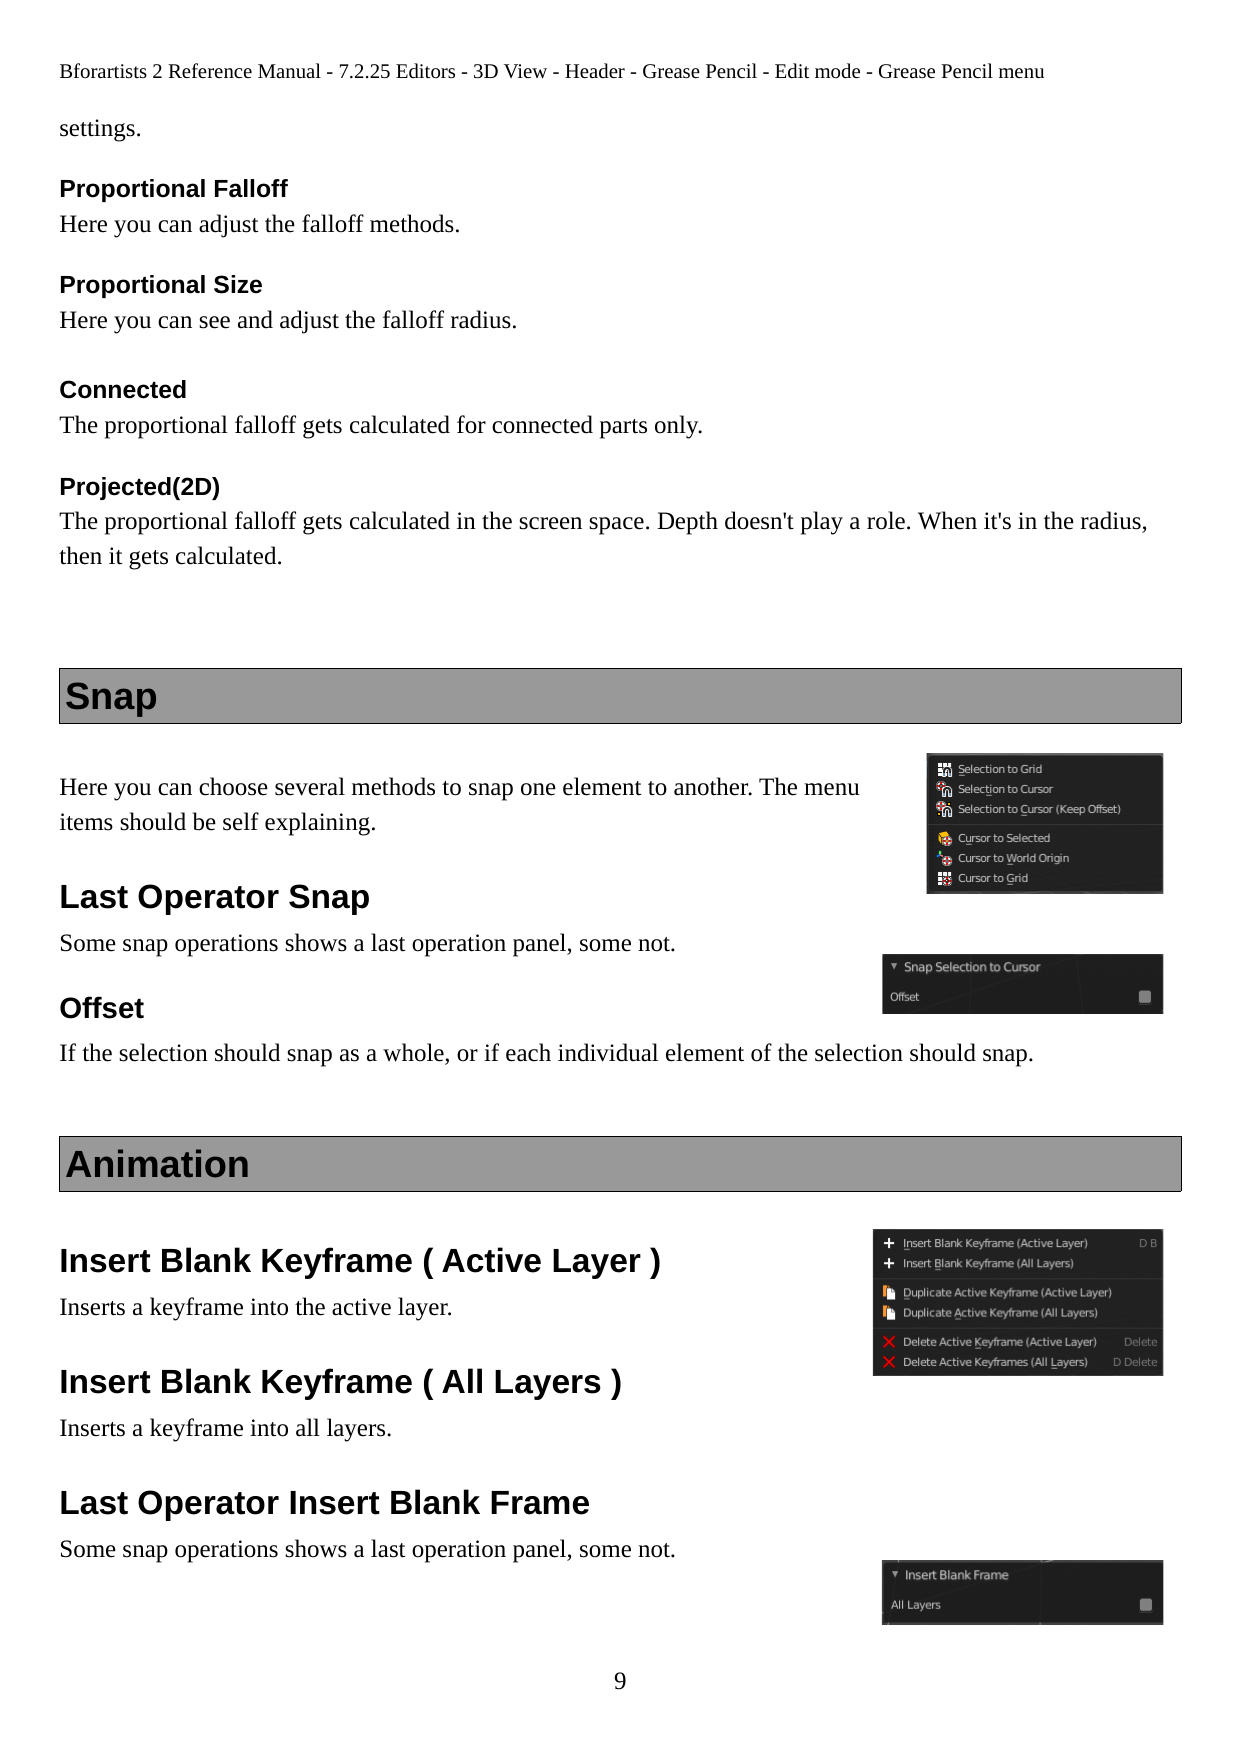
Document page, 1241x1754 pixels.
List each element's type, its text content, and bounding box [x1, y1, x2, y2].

text Inserts a keyframe into all layers. [59, 1413, 1181, 1442]
subtitle Last Operator Snap [59, 877, 1181, 915]
subtitle Insert Blank Keyframe ( Active Layer ) [59, 1241, 872, 1279]
subtitle Proportional Falloff [59, 174, 1181, 203]
text Here you can choose several methods to snap one element to another. The menu items should be self explaining. [59, 772, 926, 835]
subtitle Insert Blank Keyframe ( All Layers ) [59, 1362, 1181, 1400]
picture [872, 1229, 1164, 1376]
text Some snap operations shows a last operation panel, some not. [59, 1534, 1181, 1563]
table_header Snap [60, 669, 1181, 723]
text If the selection should snap as a whole, or if each individual element of the selection should snap. [59, 1038, 1181, 1066]
picture [881, 1560, 1164, 1625]
text The proportional falloff gets calculated for connected parts only. [59, 410, 1181, 439]
text The proportional falloff gets calculated in the screen space. Depth doesn't play a role. When it's in the radius, then it gets calculated. [59, 506, 1181, 570]
text Inserts a keyframe into the active layer. [59, 1292, 872, 1321]
table_header Animation [60, 1137, 1181, 1191]
text Some snap operations shows a last operation panel, some not. [59, 928, 1181, 956]
picture [926, 753, 1164, 894]
picture [882, 954, 1164, 1014]
subtitle Connected [59, 375, 1181, 404]
subtitle Offset [59, 991, 1181, 1025]
text settings. [59, 113, 1181, 141]
text Here you can adjust the falloff methods. [59, 209, 1181, 238]
subtitle Projected(2D) [59, 472, 1181, 500]
subtitle Proportional Size [59, 271, 1181, 299]
text Here you can see and adjust the falloff radius. [59, 305, 1181, 334]
subtitle Last Operator Insert Blank Frame [59, 1483, 1181, 1521]
